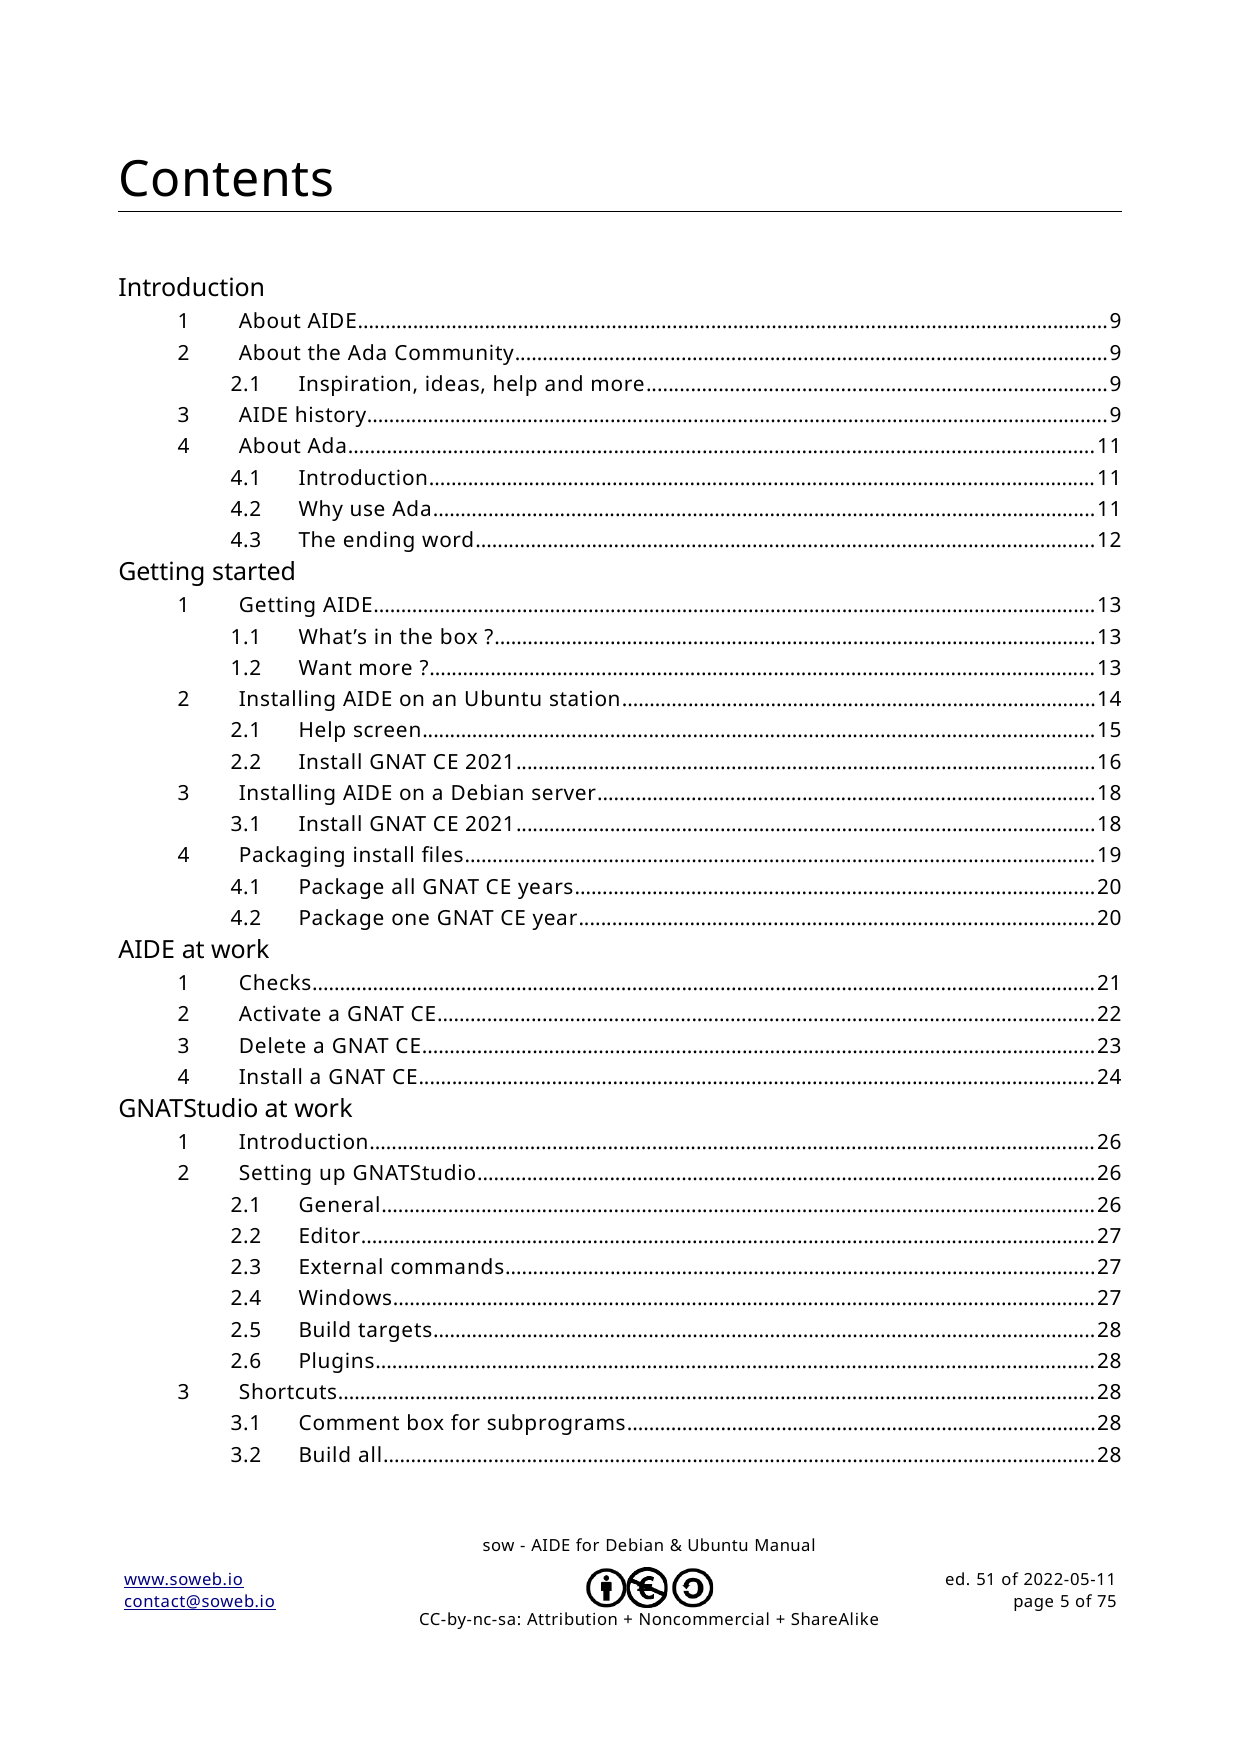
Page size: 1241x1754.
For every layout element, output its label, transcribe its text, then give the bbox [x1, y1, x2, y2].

text 2 About the Ada Community 9 [177, 335, 1122, 366]
text 2.2 Editor 27 [230, 1218, 1122, 1249]
text 2.1 General 26 [230, 1187, 1122, 1218]
picture [585, 1567, 668, 1608]
text Getting started [118, 554, 1122, 588]
text 1 Getting AIDE 13 [177, 588, 1122, 619]
text 3 Delete a GNAT CE 23 [177, 1028, 1122, 1059]
text 2.5 Build targets 28 [230, 1312, 1122, 1343]
text 2 Setting up GNATStudio 26 [177, 1156, 1122, 1187]
text 3.1 Comment box for subprograms 28 [230, 1406, 1122, 1437]
text 2.1 Inspiration, ideas, help and more 9 [230, 366, 1122, 398]
text 3 Shortcuts 28 [177, 1374, 1122, 1406]
text 3 Installing AIDE on a Debian server 18 [177, 775, 1122, 807]
text 1 About AIDE 9 [177, 304, 1122, 335]
text 2.3 External commands 27 [230, 1249, 1122, 1281]
text 2.4 Windows 27 [230, 1281, 1122, 1312]
text 4 About Ada 11 [177, 429, 1122, 460]
text 2.1 Help screen 15 [230, 713, 1122, 744]
picture [672, 1567, 714, 1608]
text 4 Packaging install files 19 [177, 838, 1122, 869]
text 4 Install a GNAT CE 24 [177, 1059, 1122, 1091]
text 3.2 Build all 28 [230, 1437, 1122, 1468]
text 2 Activate a GNAT CE 22 [177, 997, 1122, 1028]
text 2 Installing AIDE on an Ubuntu station 14 [177, 682, 1122, 713]
text AIDE at work [118, 932, 1122, 966]
text 4.1 Introduction 11 [230, 460, 1122, 491]
text Introduction [118, 270, 1122, 304]
text 1 Introduction 26 [177, 1124, 1122, 1156]
text 4.2 Package one GNAT CE year 20 [230, 900, 1122, 932]
text 2.6 Plugins 28 [230, 1343, 1122, 1374]
subtitle Contents [118, 131, 1122, 211]
text 4.2 Why use Ada 11 [230, 491, 1122, 523]
text 1.1 What’s in the box ? 13 [230, 619, 1122, 650]
text 1.2 Want more ? 13 [230, 650, 1122, 682]
text 4.1 Package all GNAT CE years 20 [230, 869, 1122, 900]
text 2.2 Install GNAT CE 2021 16 [230, 744, 1122, 775]
text GNATStudio at work [118, 1091, 1122, 1124]
text 3.1 Install GNAT CE 2021 18 [230, 807, 1122, 838]
text 1 Checks 21 [177, 966, 1122, 997]
text 3 AIDE history 9 [177, 398, 1122, 429]
text 4.3 The ending word 12 [230, 523, 1122, 554]
